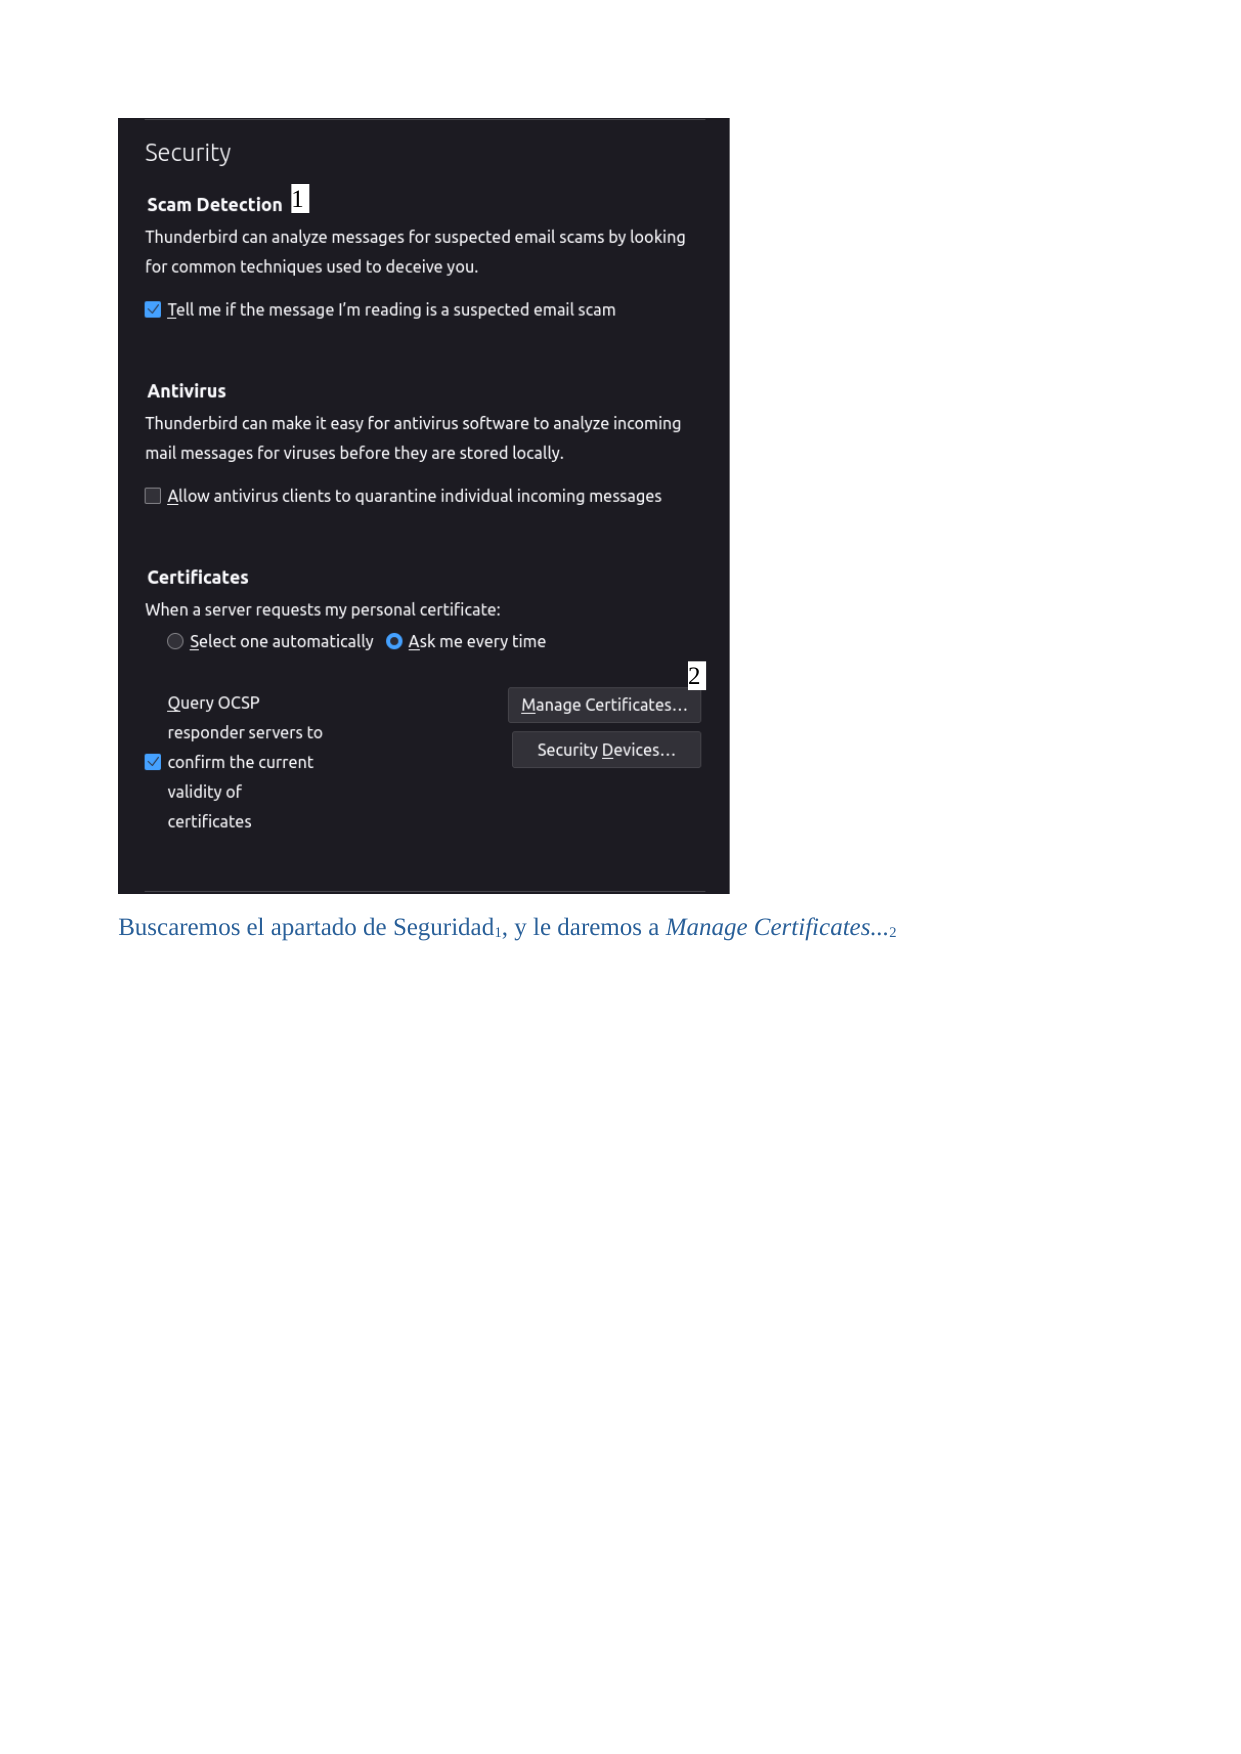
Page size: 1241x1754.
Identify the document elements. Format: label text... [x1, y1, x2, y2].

text Buscaremos el apartado de Seguridad1, y le daremos a Manage Certificates...2 [118, 912, 1122, 941]
picture [118, 118, 730, 894]
